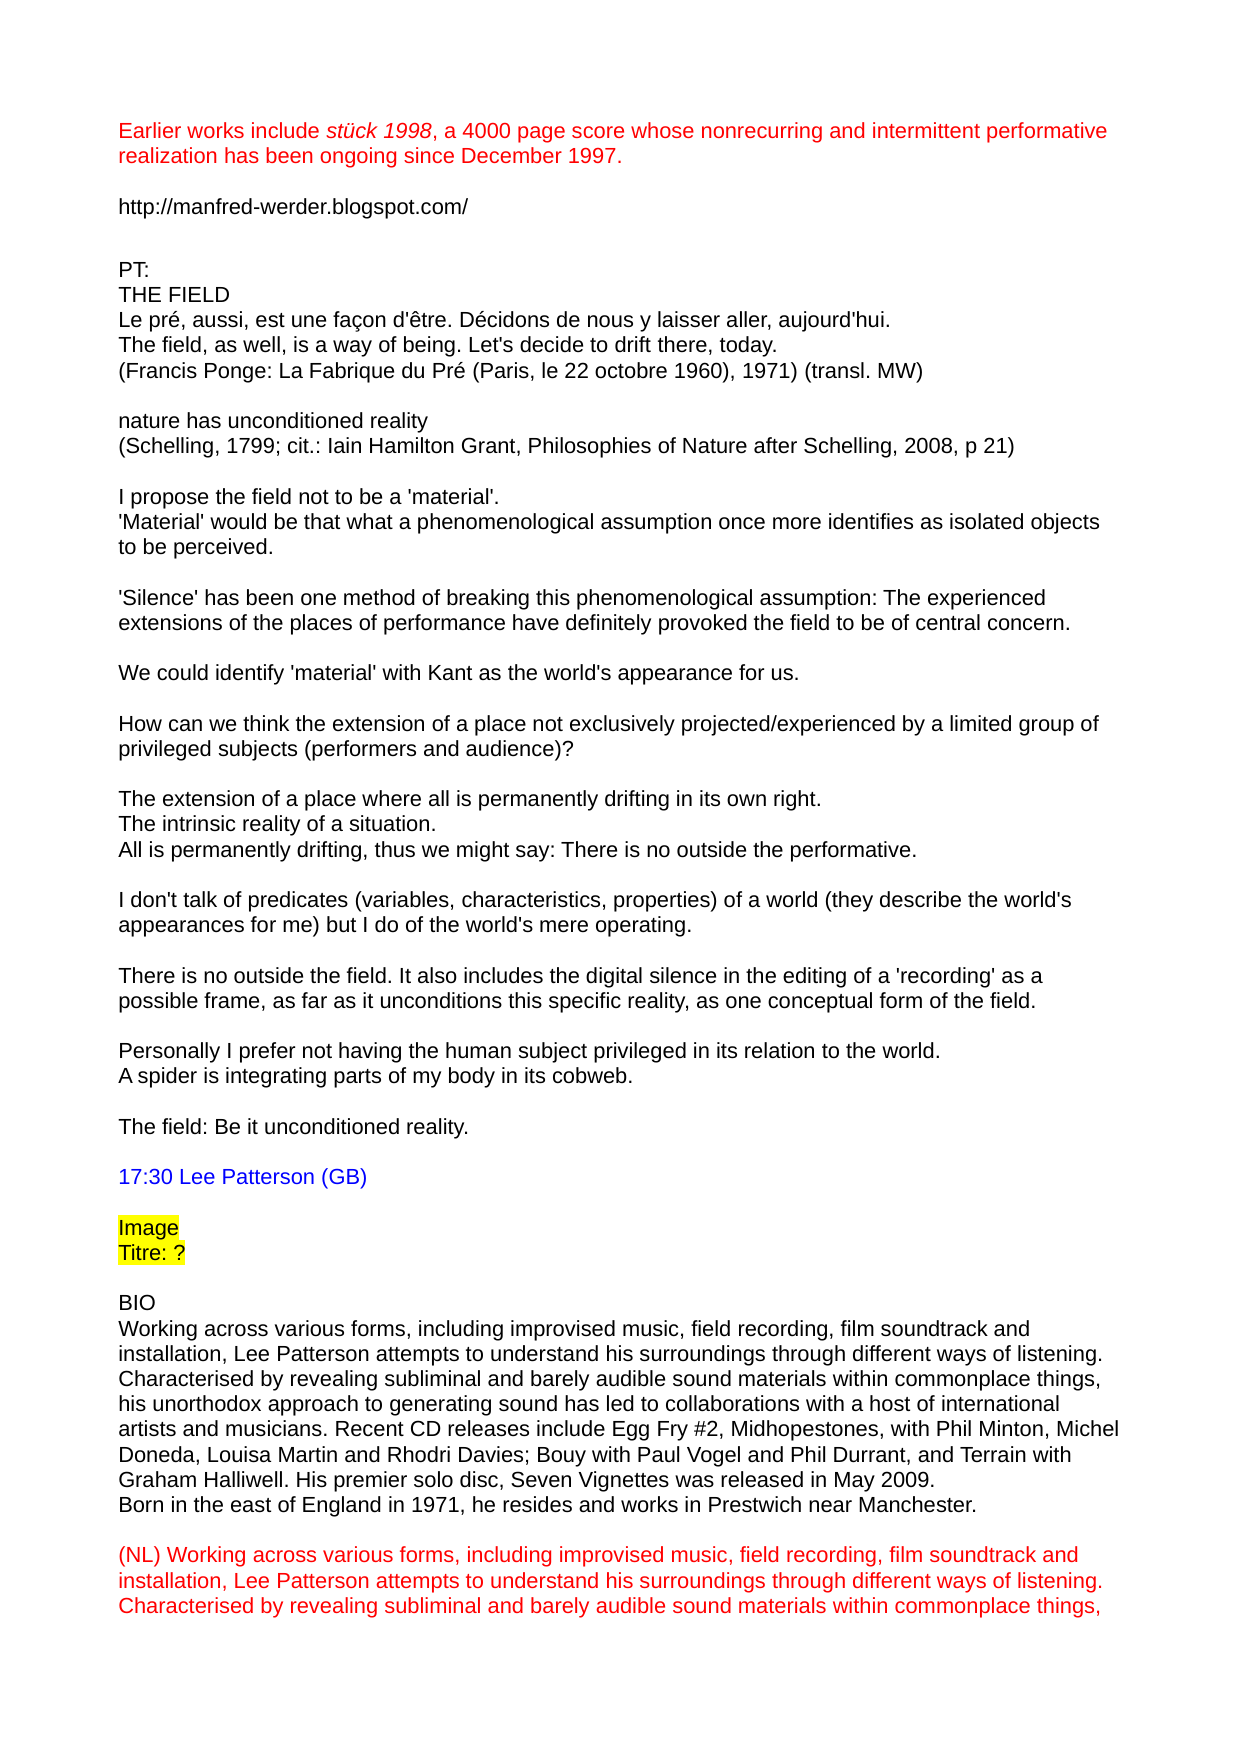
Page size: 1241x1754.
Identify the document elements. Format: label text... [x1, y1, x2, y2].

text All is permanently drifting, thus we might say: There is no outside the performative. [118, 836, 1122, 862]
text A spider is integrating parts of my body in its cobweb. [118, 1063, 1122, 1088]
text nature has unconditioned reality [118, 408, 1122, 433]
text Image [118, 1214, 1122, 1240]
text http://manfred-werder.blogspot.com/ [118, 194, 1122, 219]
text How can we think the extension of a place not exclusively projected/experienced by a limited group of privileged subjects (performers and audience)? [118, 710, 1122, 761]
text Working across various forms, including improvised music, field recording, film soundtrack and installation, Lee Patterson attempts to understand his surroundings through different ways of listening. [118, 1315, 1122, 1366]
text BIO [118, 1290, 1122, 1315]
text PT: [118, 257, 1122, 282]
text THE FIELD [118, 282, 1122, 307]
text The field: Be it unconditioned reality. [118, 1114, 1122, 1139]
text Le pré, aussi, est une façon d'être. Décidons de nous y laisser aller, aujourd'hui. [118, 307, 1122, 332]
text There is no outside the field. It also includes the digital silence in the editing of a 'recording' as a possible frame, as far as it unconditions this specific reality, as one conceptual form of the field. [118, 962, 1122, 1013]
text Earlier works include stück 1998, a 4000 page score whose nonrecurring and intermittent performative realization has been ongoing since December 1997. [118, 118, 1122, 168]
text 'Material' would be that what a phenomenological assumption once more identifies as isolated objects to be perceived. [118, 509, 1122, 559]
text I propose the field not to be a 'material'. [118, 483, 1122, 509]
text (Francis Ponge: La Fabrique du Pré (Paris, le 22 octobre 1960), 1971) (transl. MW) [118, 357, 1122, 383]
text 17:30 Lee Patterson (GB) [118, 1164, 1122, 1189]
text The field, as well, is a way of being. Let's decide to drift there, today. [118, 332, 1122, 357]
text Born in the east of England in 1971, he resides and works in Prestwich near Manchester. [118, 1492, 1122, 1517]
text I don't talk of predicates (variables, characteristics, properties) of a world (they describe the world's appearances for me) but I do of the world's mere operating. [118, 887, 1122, 937]
text (NL) Working across various forms, including improvised music, field recording, film soundtrack and installation, Lee Patterson attempts to understand his surroundings through different ways of listening. [118, 1542, 1122, 1593]
text (Schelling, 1799; cit.: Iain Hamilton Grant, Philosophies of Nature after Schelling, 2008, p 21) [118, 433, 1122, 458]
text The intrinsic reality of a situation. [118, 811, 1122, 836]
text We could identify 'material' with Kant as the world's appearance for us. [118, 660, 1122, 685]
text Characterised by revealing subliminal and barely audible sound materials within commonplace things, his unorthodox approach to generating sound has led to collaborations with a host of international artists and musicians. Recent CD releases include Egg Fry #2, Midhopestones, with Phil Minton, Michel Doneda, Louisa Martin and Rhodri Davies; Bouy with Paul Vogel and Phil Durrant, and Terrain with Graham Halliwell. His premier solo disc, Seven Vignettes was released in May 2009. [118, 1366, 1122, 1492]
text 'Silence' has been one method of breaking this phenomenological assumption: The experienced extensions of the places of performance have definitely provoked the field to be of central concern. [118, 584, 1122, 635]
text Personally I prefer not having the human subject privileged in its relation to the world. [118, 1038, 1122, 1063]
text Titre: ? [118, 1240, 1122, 1265]
text Characterised by revealing subliminal and barely audible sound materials within commonplace things, [118, 1593, 1122, 1618]
text The extension of a place where all is permanently drifting in its own right. [118, 786, 1122, 811]
